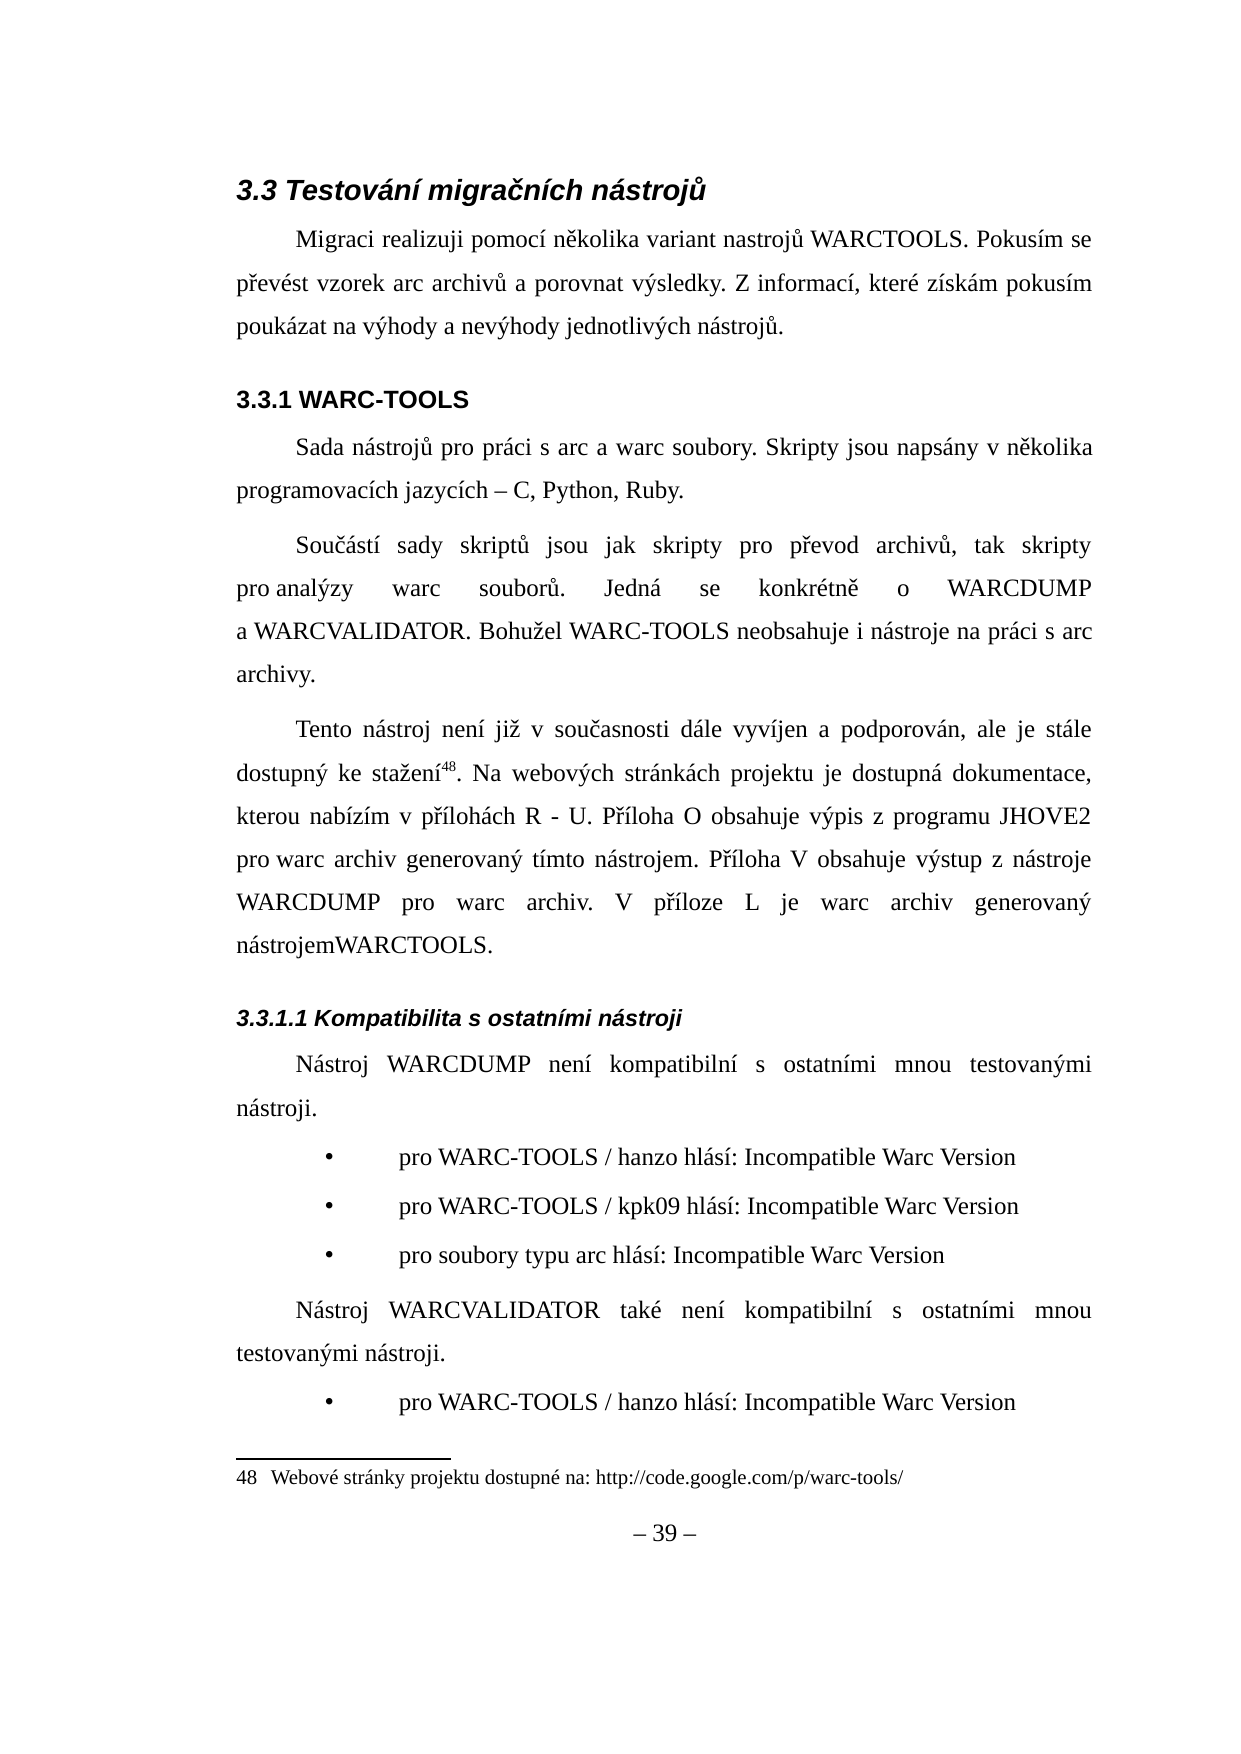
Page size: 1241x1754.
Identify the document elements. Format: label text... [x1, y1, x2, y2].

list pro soubory typu arc hlásí: Incompatible Warc Version [325, 1240, 1093, 1268]
subtitle 3.3 Testování migračních nástrojů [236, 173, 1093, 206]
list pro WARC-TOOLS / kpk09 hlásí: Incompatible Warc Version [325, 1191, 1093, 1219]
text Sada nástrojů pro práci s arc a warc soubory. Skripty jsou napsány v několika programovacích jazycích – C, Python, Ruby. [236, 432, 1093, 504]
text Tento nástroj není již v současnosti dále vyvíjen a podporován, ale je stále dostupný ke stažení. Na webových stránkách projektu je dostupná dokumentace, kterou nabízím v přílohách R - U. Příloha O obsahuje výpis z programu JHOVE2 pro warc archiv generovaný tímto nástrojem. Příloha V obsahuje výstup z nástroje WARCDUMP pro warc archiv. V příloze L je warc archiv generovaný nástrojemWARCTOOLS. [236, 714, 1093, 959]
text Nástroj WARCVALIDATOR také není kompatibilní s ostatními mnou testovanými nástroji. [236, 1295, 1093, 1367]
text Nástroj WARCDUMP není kompatibilní s ostatními mnou testovanými nástroji. [236, 1049, 1093, 1121]
subtitle 3.3.1 WARC-TOOLS [236, 385, 1093, 414]
text Součástí sady skriptů jsou jak skripty pro převod archivů, tak skripty pro analýzy warc souborů. Jedná se konkrétně o WARCDUMP a WARCVALIDATOR. Bohužel WARC-TOOLS neobsahuje i nástroje na práci s arc archivy. [236, 530, 1093, 688]
list pro WARC-TOOLS / hanzo hlásí: Incompatible Warc Version [325, 1142, 1093, 1170]
text Webové stránky projektu dostupné na: http://code.google.com/p/warc-tools/ [236, 1465, 1093, 1489]
subtitle 3.3.1.1 Kompatibilita s ostatními nástroji [236, 1004, 1093, 1031]
text Migraci realizuji pomocí několika variant nastrojů WARCTOOLS. Pokusím se převést vzorek arc archivů a porovnat výsledky. Z informací, které získám pokusím poukázat na výhody a nevýhody jednotlivých nástrojů. [236, 224, 1093, 339]
list pro WARC-TOOLS / hanzo hlásí: Incompatible Warc Version [325, 1387, 1093, 1416]
